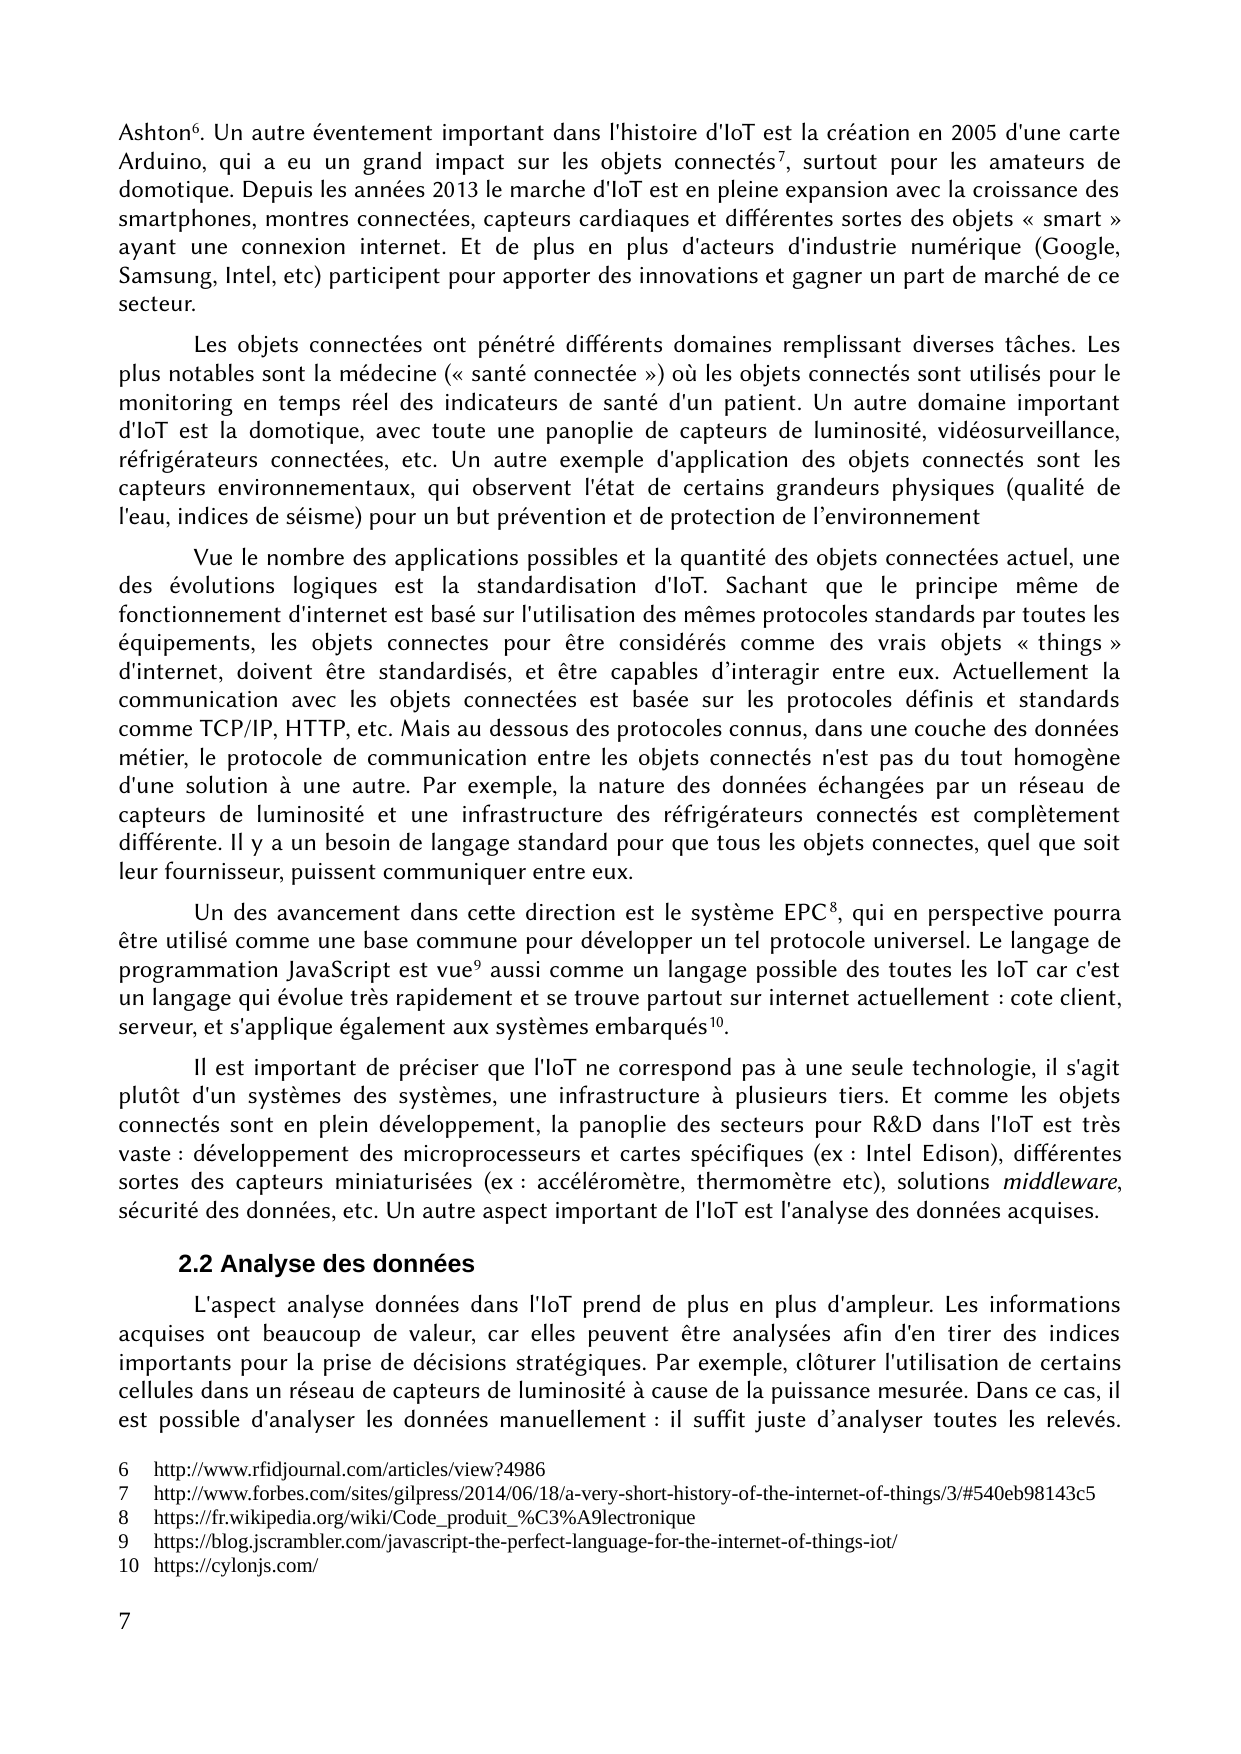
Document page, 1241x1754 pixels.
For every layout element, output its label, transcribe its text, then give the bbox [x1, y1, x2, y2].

text Le concept de connexion à internet des équipements électroniques pour fournir certains données est apparu pour la première fois à 1982 à l'Univeristé Carnegie-Mellon (Etats-Unis). Il s’agit d'un bricolage de distributeur de Coca Cola pour sonder à distance (via un réseau APRANET) la présence (ou absence) et la température des bouteilles dans le distributeur. Ensuite, depuis les années 1999 le domaine des objets connectées à commencé à prendre de l'ampleur avec la présentation par Bill Joy d'un protocole de communication D2D (Device to Device) : un réseau de capteurs qui vont « fusionner les systèmes embarqués avec la vie quotidienne ». Durant la même année, le terme « Internet of Things » a été inventé par Kevin Ashton. Un autre éventement important dans l'histoire d'IoT est la création en 2005 d'une carte Arduino, qui a eu un grand impact sur les objets connectés, surtout pour les amateurs de domotique. Depuis les années 2013 le marche d'IoT est en pleine expansion avec la croissance des smartphones, montres connectées, capteurs cardiaques et différentes sortes des objets « smart » ayant une connexion internet. Et de plus en plus d'acteurs d'industrie numérique (Google, Samsung, Intel, etc) participent pour apporter des innovations et gagner un part de marché de ce secteur. [118, 118, 1122, 318]
text L'aspect analyse données dans l'IoT prend de plus en plus d'ampleur. Les informations acquises ont beaucoup de valeur, car elles peuvent être analysées afin d'en tirer des indices importants pour la prise de décisions stratégiques. Par exemple, clôturer l'utilisation de certains cellules dans un réseau de capteurs de luminosité à cause de la puissance mesurée. Dans ce cas, il est possible d'analyser les données manuellement : il suffit juste d’analyser toutes les relevés. [118, 1290, 1122, 1433]
text http://www.forbes.com/sites/gilpress/2014/06/18/a-very-short-history-of-the-internet-of-things/3/#540eb98143c5 [118, 1481, 1122, 1505]
text https://fr.wikipedia.org/wiki/Code_produit_%C3%A9lectronique [118, 1505, 1122, 1529]
text Les objets connectées ont pénétré différents domaines remplissant diverses tâches. Les plus notables sont la médecine (« santé connectée ») où les objets connectés sont utilisés pour le monitoring en temps réel des indicateurs de santé d'un patient. Un autre domaine important d'IoT est la domotique, avec toute une panoplie de capteurs de luminosité, vidéosurveillance, réfrigérateurs connectées, etc. Un autre exemple d'application des objets connectés sont les capteurs environnementaux, qui observent l'état de certains grandeurs physiques (qualité de l'eau, indices de séisme) pour un but prévention et de protection de l’environnement [118, 330, 1122, 530]
text http://www.rfidjournal.com/articles/view?4986 [118, 1457, 1122, 1481]
subtitle Analyse des données [118, 1249, 1122, 1278]
text Un des avancement dans cette direction est le système EPC, qui en perspective pourra être utilisé comme une base commune pour développer un tel protocole universel. Le langage de programmation JavaScript est vue aussi comme un langage possible des toutes les IoT car c'est un langage qui évolue très rapidement et se trouve partout sur internet actuellement : cote client, serveur, et s'applique également aux systèmes embarqués. [118, 898, 1122, 1040]
text https://cylonjs.com/ [118, 1553, 1122, 1577]
text Vue le nombre des applications possibles et la quantité des objets connectées actuel, une des évolutions logiques est la standardisation d'IoT. Sachant que le principe même de fonctionnement d'internet est basé sur l'utilisation des mêmes protocoles standards par toutes les équipements, les objets connectes pour être considérés comme des vrais objets « things » d'internet, doivent être standardisés, et être capables d’interagir entre eux. Actuellement la communication avec les objets connectées est basée sur les protocoles définis et standards comme TCP/IP, HTTP, etc. Mais au dessous des protocoles connus, dans une couche des données métier, le protocole de communication entre les objets connectés n'est pas du tout homogène d'une solution à une autre. Par exemple, la nature des données échangées par un réseau de capteurs de luminosité et une infrastructure des réfrigérateurs connectés est complètement différente. Il y a un besoin de langage standard pour que tous les objets connectes, quel que soit leur fournisseur, puissent communiquer entre eux. [118, 543, 1122, 885]
text https://blog.jscrambler.com/javascript-the-perfect-language-for-the-internet-of-things-iot/ [118, 1529, 1122, 1553]
text Il est important de préciser que l'IoT ne correspond pas à une seule technologie, il s'agit plutôt d'un systèmes des systèmes, une infrastructure à plusieurs tiers. Et comme les objets connectés sont en plein développement, la panoplie des secteurs pour R&D dans l'IoT est très vaste : développement des microprocesseurs et cartes spécifiques (ex : Intel Edison), différentes sortes des capteurs miniaturisées (ex : accéléromètre, thermomètre etc), solutions middleware, sécurité des données, etc. Un autre aspect important de l'IoT est l'analyse des données acquises. [118, 1053, 1122, 1224]
